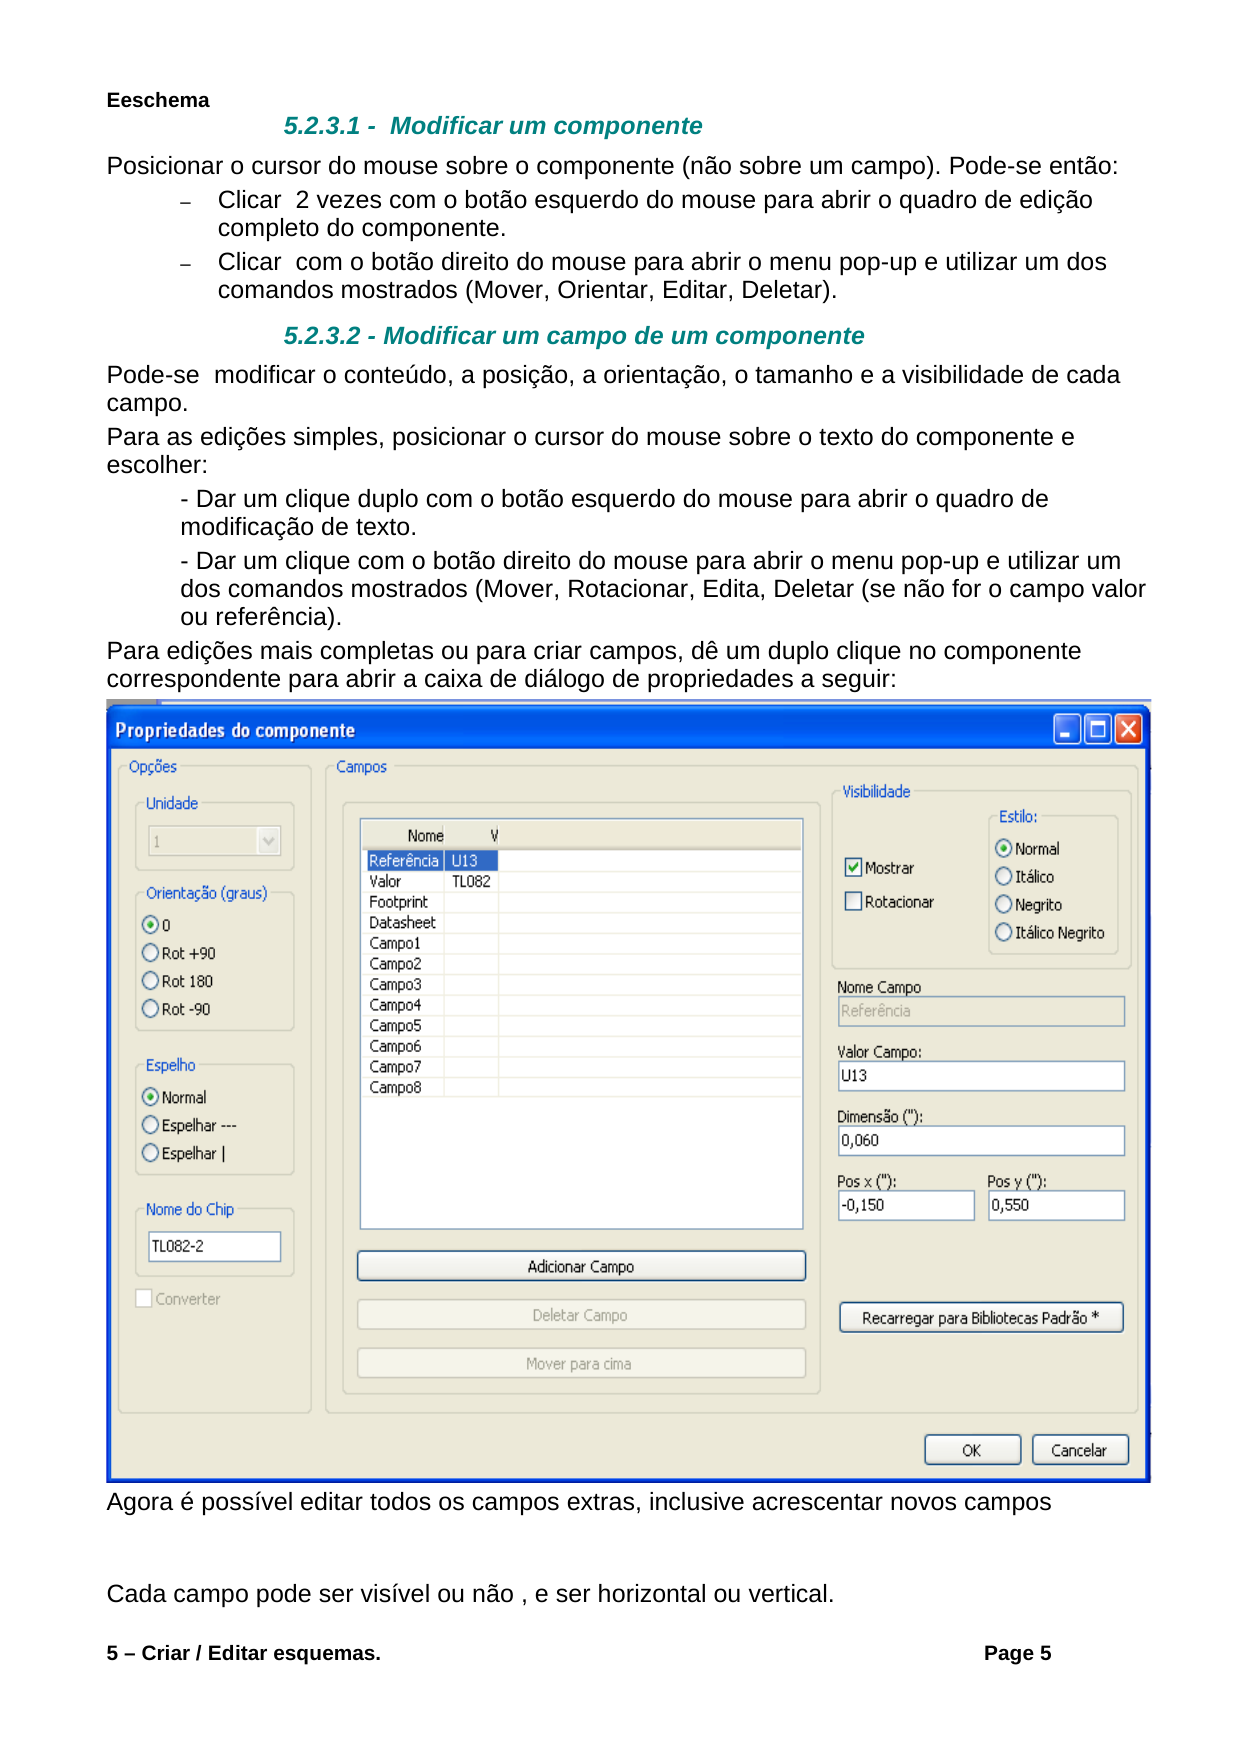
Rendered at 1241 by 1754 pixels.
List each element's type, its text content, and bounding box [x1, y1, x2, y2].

subtitle Modificar um componente [283, 112, 1151, 140]
text Para as edições simples, posicionar o cursor do mouse sobre o texto do componente e escolher: [106, 423, 1151, 479]
text - Dar um clique duplo com o botão esquerdo do mouse para abrir o quadro de modificação de texto. [180, 485, 1151, 541]
text - Dar um clique com o botão direito do mouse para abrir o menu pop-up e utilizar um dos comandos mostrados (Mover, Rotacionar, Edita, Deletar (se não for o campo valor ou referência). [180, 547, 1151, 631]
text Posicionar o cursor do mouse sobre o componente (não sobre um campo). Pode-se então: [106, 152, 1151, 180]
list Clicar 2 vezes com o botão esquerdo do mouse para abrir o quadro de edição completo do componente. [180, 186, 1151, 242]
text Cada campo pode ser visível ou não , e ser horizontal ou vertical. [106, 1580, 1151, 1608]
text Pode-se modificar o conteúdo, a posição, a orientação, o tamanho e a visibilidade de cada campo. [106, 361, 1151, 417]
text Agora é possível editar todos os campos extras, inclusive acrescentar novos campos [106, 1488, 1151, 1516]
picture [106, 699, 1152, 1483]
subtitle Modificar um campo de um componente [283, 322, 1151, 349]
text Para edições mais completas ou para criar campos, dê um duplo clique no componente correspondente para abrir a caixa de diálogo de propriedades a seguir: [106, 637, 1151, 693]
list Clicar com o botão direito do mouse para abrir o menu pop-up e utilizar um dos comandos mostrados (Mover, Orientar, Editar, Deletar). [180, 248, 1151, 304]
